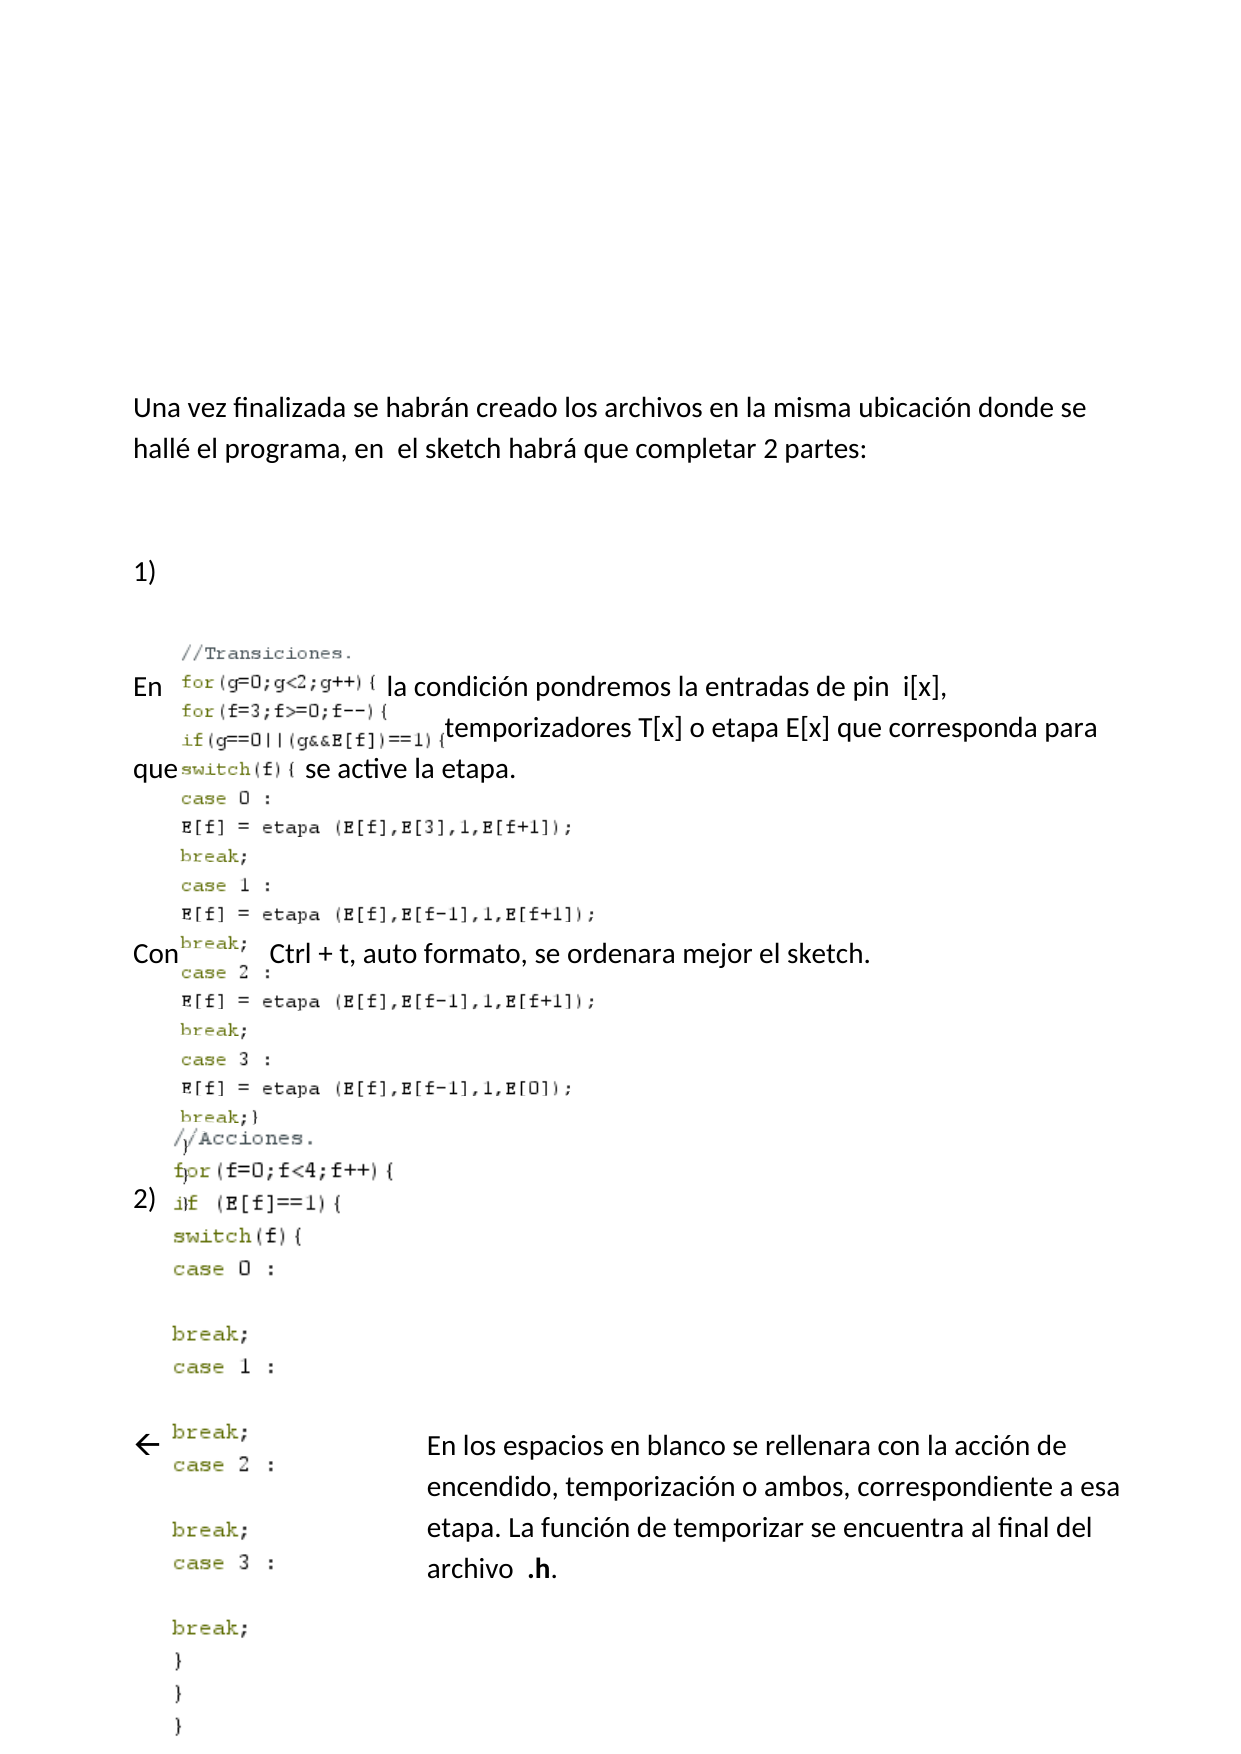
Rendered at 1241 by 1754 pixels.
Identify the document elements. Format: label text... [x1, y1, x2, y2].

text 2) [133, 1180, 170, 1216]
text En la condición pondremos la entradas de pin i[x], temporizadores T[x] o etapa E[x] que corresponda para que se active la etapa. [262, 668, 1122, 786]
text [427, 1180, 1122, 1216]
text Una vez finalizada se habrán creado los archivos en la misma ubicación donde se hallé el programa, en el sketch habrá que completar 2 partes: [133, 389, 1122, 466]
text Ctrl + t, auto formato, se ordenara mejor el sketch. [240, 936, 1122, 971]
text En la condición pondremos la entradas de pin i[x], temporizadores T[x] o etapa E[x] que corresponda para que se active la etapa. [133, 668, 256, 786]
text 1) [133, 553, 1122, 589]
text  [133, 1427, 170, 1586]
text Con [133, 936, 240, 971]
text En los espacios en blanco se rellenara con la acción de encendido, temporización o ambos, correspondiente a esa etapa. La función de temporizar se encuentra al final del archivo .h. [427, 1427, 1122, 1586]
